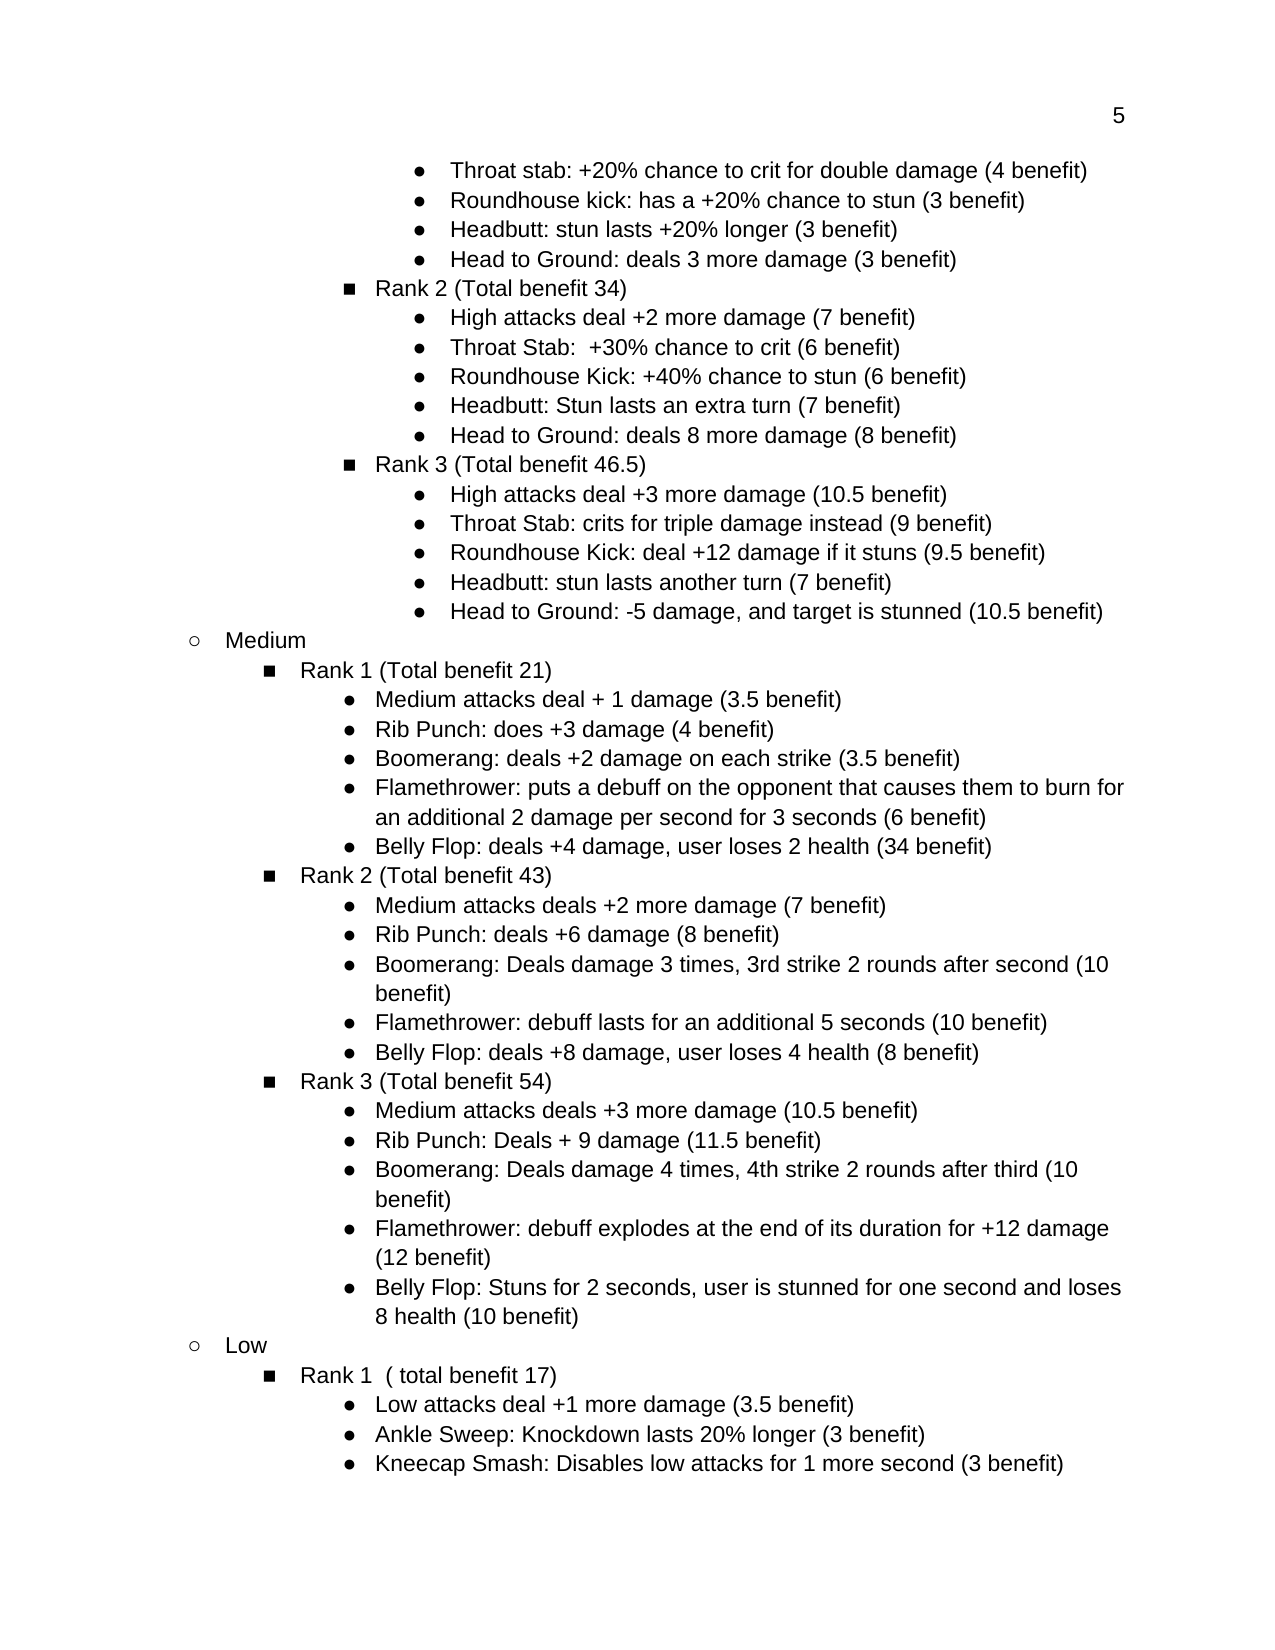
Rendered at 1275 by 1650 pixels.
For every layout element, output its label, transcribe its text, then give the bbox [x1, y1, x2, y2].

list Rank 1 (Total benefit 21) [262, 657, 1125, 683]
list Boomerang: Deals damage 3 times, 3rd strike 2 rounds after second (10 benefit) [150, 951, 1125, 1006]
list Medium attacks deals +2 more damage (7 benefit) [150, 892, 1125, 918]
list Kneecap Smash: Disables low attacks for 1 more second (3 benefit) [150, 1451, 1125, 1476]
list Rank 3 (Total benefit 46.5) [150, 452, 1125, 477]
list Flamethrower: puts a debuff on the opponent that causes them to burn for an additional 2 damage per second for 3 seconds (6 benefit) [150, 775, 1125, 830]
list High attacks deal +3 more damage (10.5 benefit) [412, 481, 1125, 507]
list Boomerang: Deals damage 4 times, 4th strike 2 rounds after third (10 benefit) [150, 1157, 1125, 1212]
list Head to Ground: -5 damage, and target is stunned (10.5 benefit) [412, 599, 1125, 624]
list Flamethrower: debuff explodes at the end of its duration for +12 damage (12 benefit) [150, 1216, 1125, 1271]
list Roundhouse Kick: deal +12 damage if it stuns (9.5 benefit) [412, 540, 1125, 566]
list Rank 3 (Total benefit 54) [262, 1069, 1125, 1094]
list Rank 2 (Total benefit 34) [150, 276, 1125, 301]
list Flamethrower: debuff lasts for an additional 5 seconds (10 benefit) [150, 1010, 1125, 1036]
list Throat stab: +20% chance to crit for double damage (4 benefit) [412, 158, 1125, 184]
list Medium [187, 628, 1125, 654]
list Low [187, 1333, 1125, 1359]
list Roundhouse kick: has a +20% chance to stun (3 benefit) [412, 187, 1125, 213]
list Rank 1 ( total benefit 17) [262, 1362, 1125, 1388]
list Throat Stab: crits for triple damage instead (9 benefit) [412, 511, 1125, 536]
list Headbutt: stun lasts +20% longer (3 benefit) [412, 217, 1125, 242]
list Medium attacks deal + 1 damage (3.5 benefit) [150, 687, 1125, 712]
list Belly Flop: deals +4 damage, user loses 2 health (34 benefit) [150, 834, 1125, 859]
list High attacks deal +2 more damage (7 benefit) [412, 305, 1125, 331]
list Boomerang: deals +2 damage on each strike (3.5 benefit) [150, 746, 1125, 771]
list Roundhouse Kick: +40% chance to stun (6 benefit) [412, 364, 1125, 389]
list Rank 2 (Total benefit 43) [262, 863, 1125, 889]
list Belly Flop: deals +8 damage, user loses 4 health (8 benefit) [150, 1039, 1125, 1065]
list Rib Punch: deals +6 damage (8 benefit) [150, 922, 1125, 947]
list Rib Punch: does +3 damage (4 benefit) [150, 716, 1125, 742]
list Rib Punch: Deals + 9 damage (11.5 benefit) [150, 1127, 1125, 1153]
list Head to Ground: deals 8 more damage (8 benefit) [412, 422, 1125, 448]
list Low attacks deal +1 more damage (3.5 benefit) [150, 1392, 1125, 1417]
list Medium attacks deals +3 more damage (10.5 benefit) [150, 1098, 1125, 1124]
list Belly Flop: Stuns for 2 seconds, user is stunned for one second and loses 8 health (10 benefit) [150, 1274, 1125, 1329]
list Throat Stab: +30% chance to crit (6 benefit) [412, 334, 1125, 360]
list Headbutt: Stun lasts an extra turn (7 benefit) [412, 393, 1125, 419]
list Headbutt: stun lasts another turn (7 benefit) [412, 569, 1125, 595]
list Ankle Sweep: Knockdown lasts 20% longer (3 benefit) [150, 1421, 1125, 1447]
list Head to Ground: deals 3 more damage (3 benefit) [412, 246, 1125, 272]
